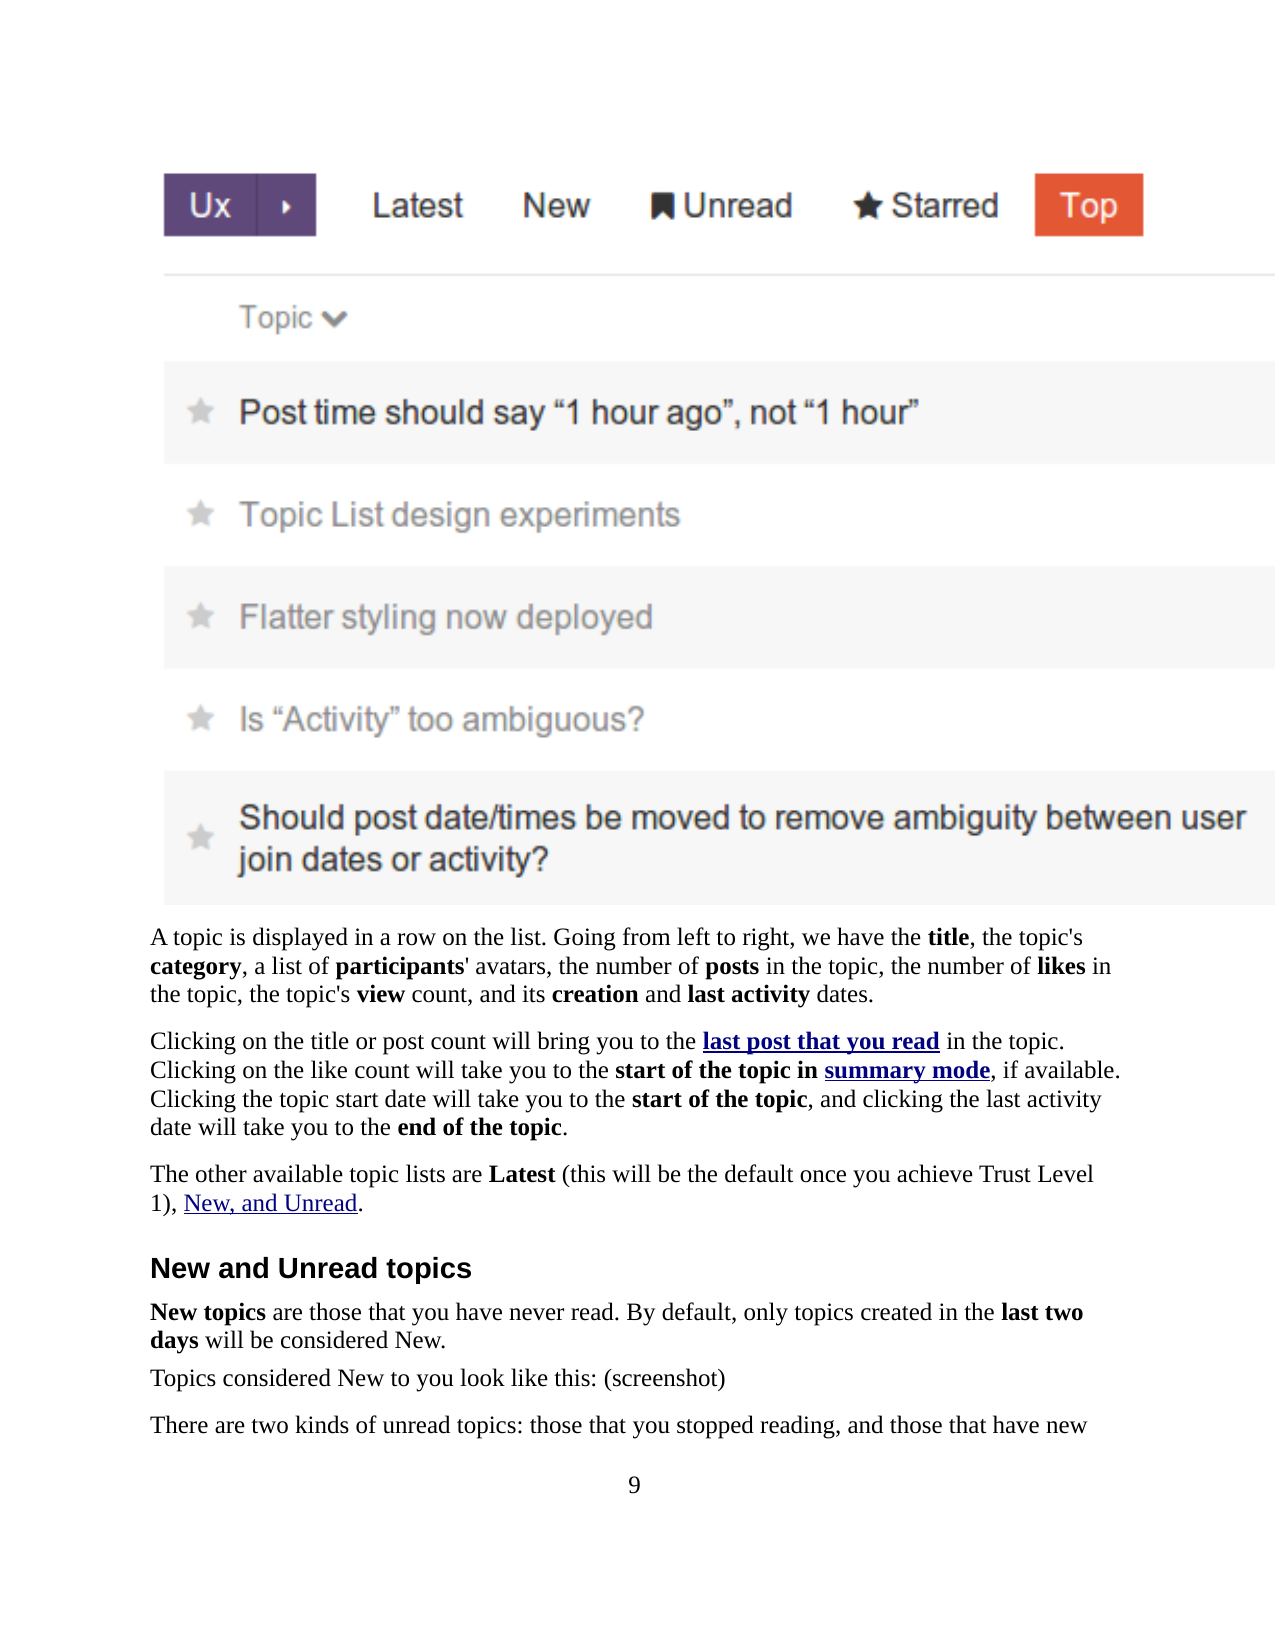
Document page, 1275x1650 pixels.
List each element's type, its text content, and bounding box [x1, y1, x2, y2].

subtitle New and Unread topics [150, 1251, 1125, 1284]
text Topics considered New to you look like this: (screenshot) [150, 1363, 1125, 1392]
text There are two kinds of unread topics: those that you stopped reading, and those that have new [150, 1410, 1125, 1438]
text The other available topic lists are Latest (this will be the default once you achieve Trust Level 1), New, and Unread. [150, 1159, 1125, 1217]
text A topic is displayed in a row on the list. Going from left to right, we have the title, the topic's category, a list of participants' avatars, the number of posts in the topic, the number of likes in the topic, the topic's view count, and its creation and last activity dates. [150, 922, 1125, 1008]
picture [150, 150, 1275, 905]
text Clicking on the title or post count will bring you to the last post that you read in the topic. Clicking on the like count will take you to the start of the topic in summary mode, if available. Clicking the topic start date will take you to the start of the topic, and clicking the last activity date will take you to the end of the topic. [150, 1026, 1125, 1141]
text New topics are those that you have never read. By default, only topics created in the last two days will be considered New. [150, 1297, 1125, 1354]
